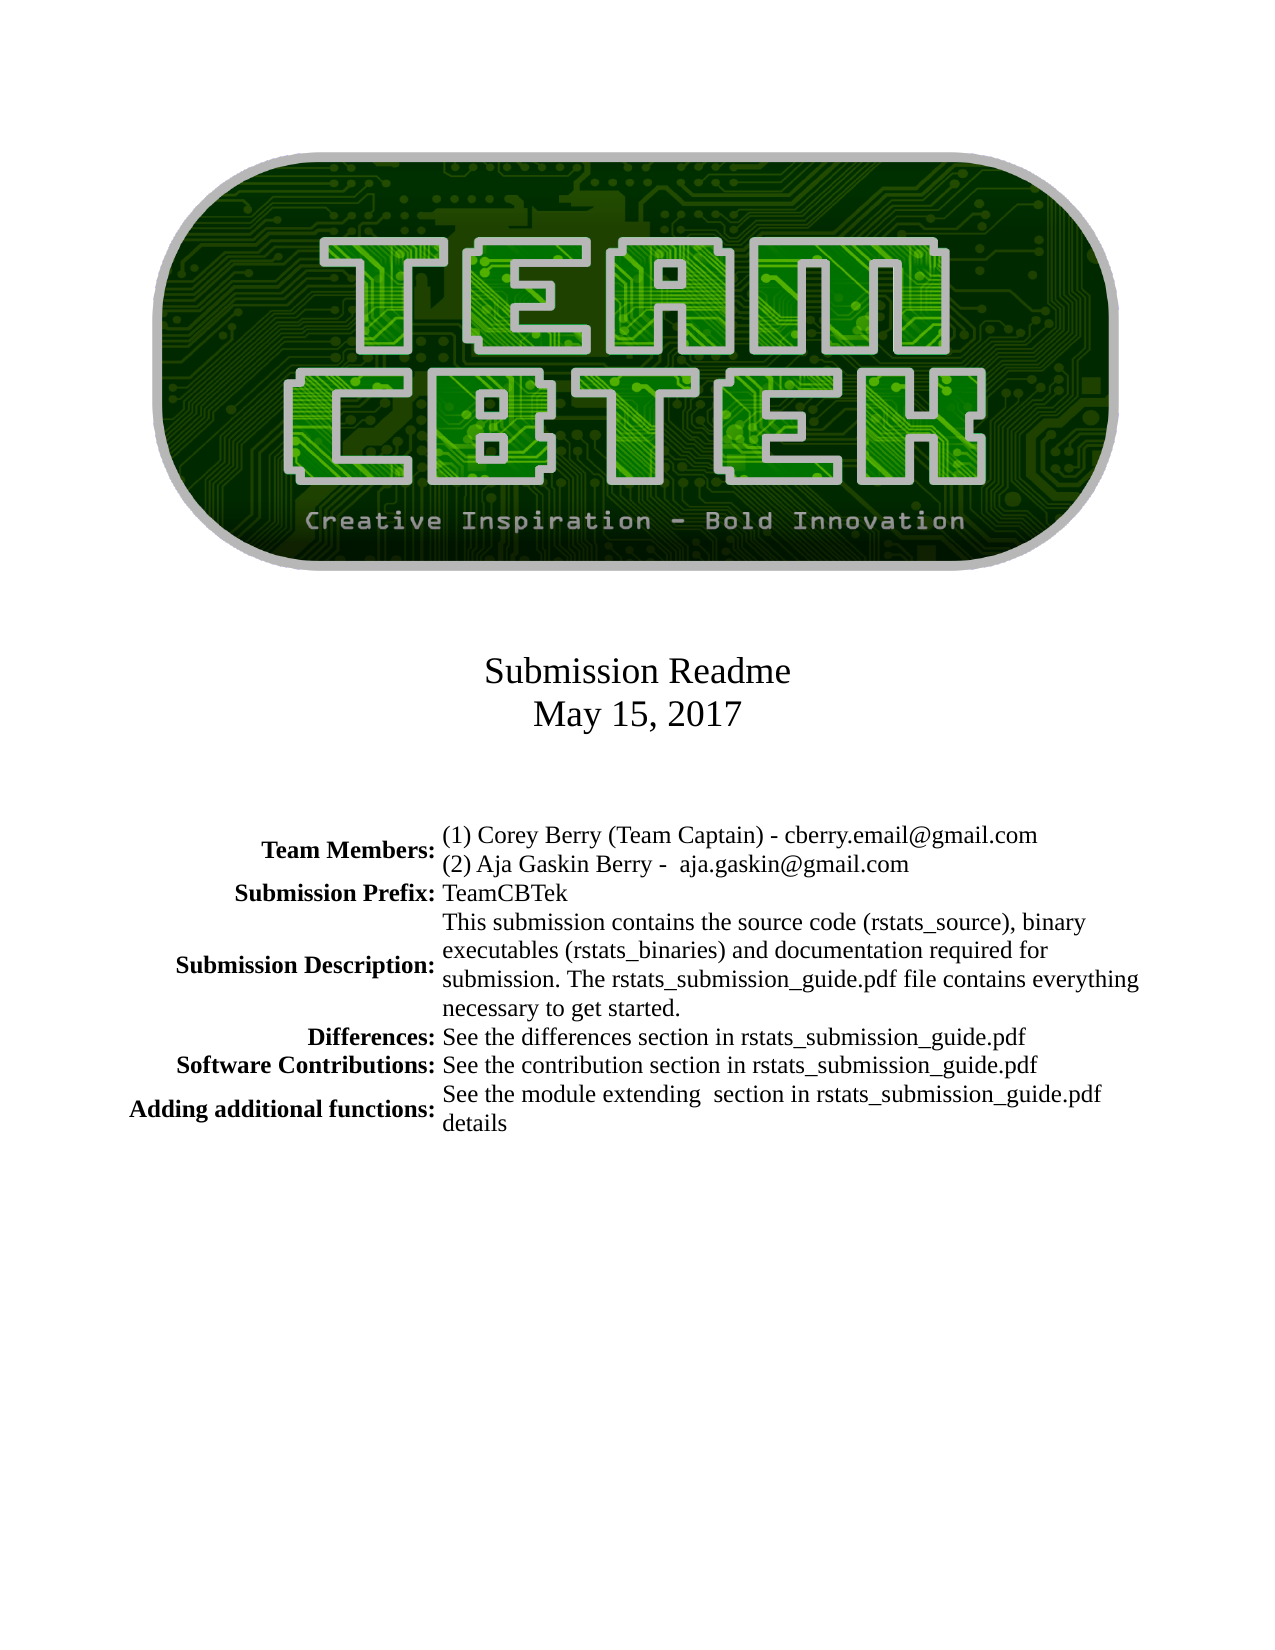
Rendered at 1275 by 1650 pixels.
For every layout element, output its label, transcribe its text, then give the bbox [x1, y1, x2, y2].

table_cell Software Contributions: [112, 1051, 439, 1079]
picture [118, 118, 1157, 605]
table_cell TeamCBTek [439, 878, 1151, 907]
table_cell See the differences section in rstats_submission_guide.pdf [439, 1022, 1151, 1051]
table_cell See the module extending section in rstats_submission_guide.pdf details [439, 1079, 1151, 1137]
table_header Team Members: [112, 821, 439, 878]
table_cell Submission Prefix: [112, 878, 439, 907]
table_cell See the contribution section in rstats_submission_guide.pdf [439, 1051, 1151, 1079]
table_cell Differences: [112, 1022, 439, 1051]
text Submission Readme [118, 648, 1157, 691]
table_cell Adding additional functions: [112, 1079, 439, 1137]
text May 15, 2017 [118, 691, 1157, 734]
table_cell This submission contains the source code (rstats_source), binary executables (rstats_binaries) and documentation required for submission. The rstats_submission_guide.pdf file contains everything necessary to get started. [439, 907, 1151, 1022]
table_cell Submission Description: [112, 907, 439, 1022]
table_header (1) Corey Berry (Team Captain) - cberry.email@gmail.com (2) Aja Gaskin Berry - aja.gaskin@gmail.com [439, 821, 1151, 878]
